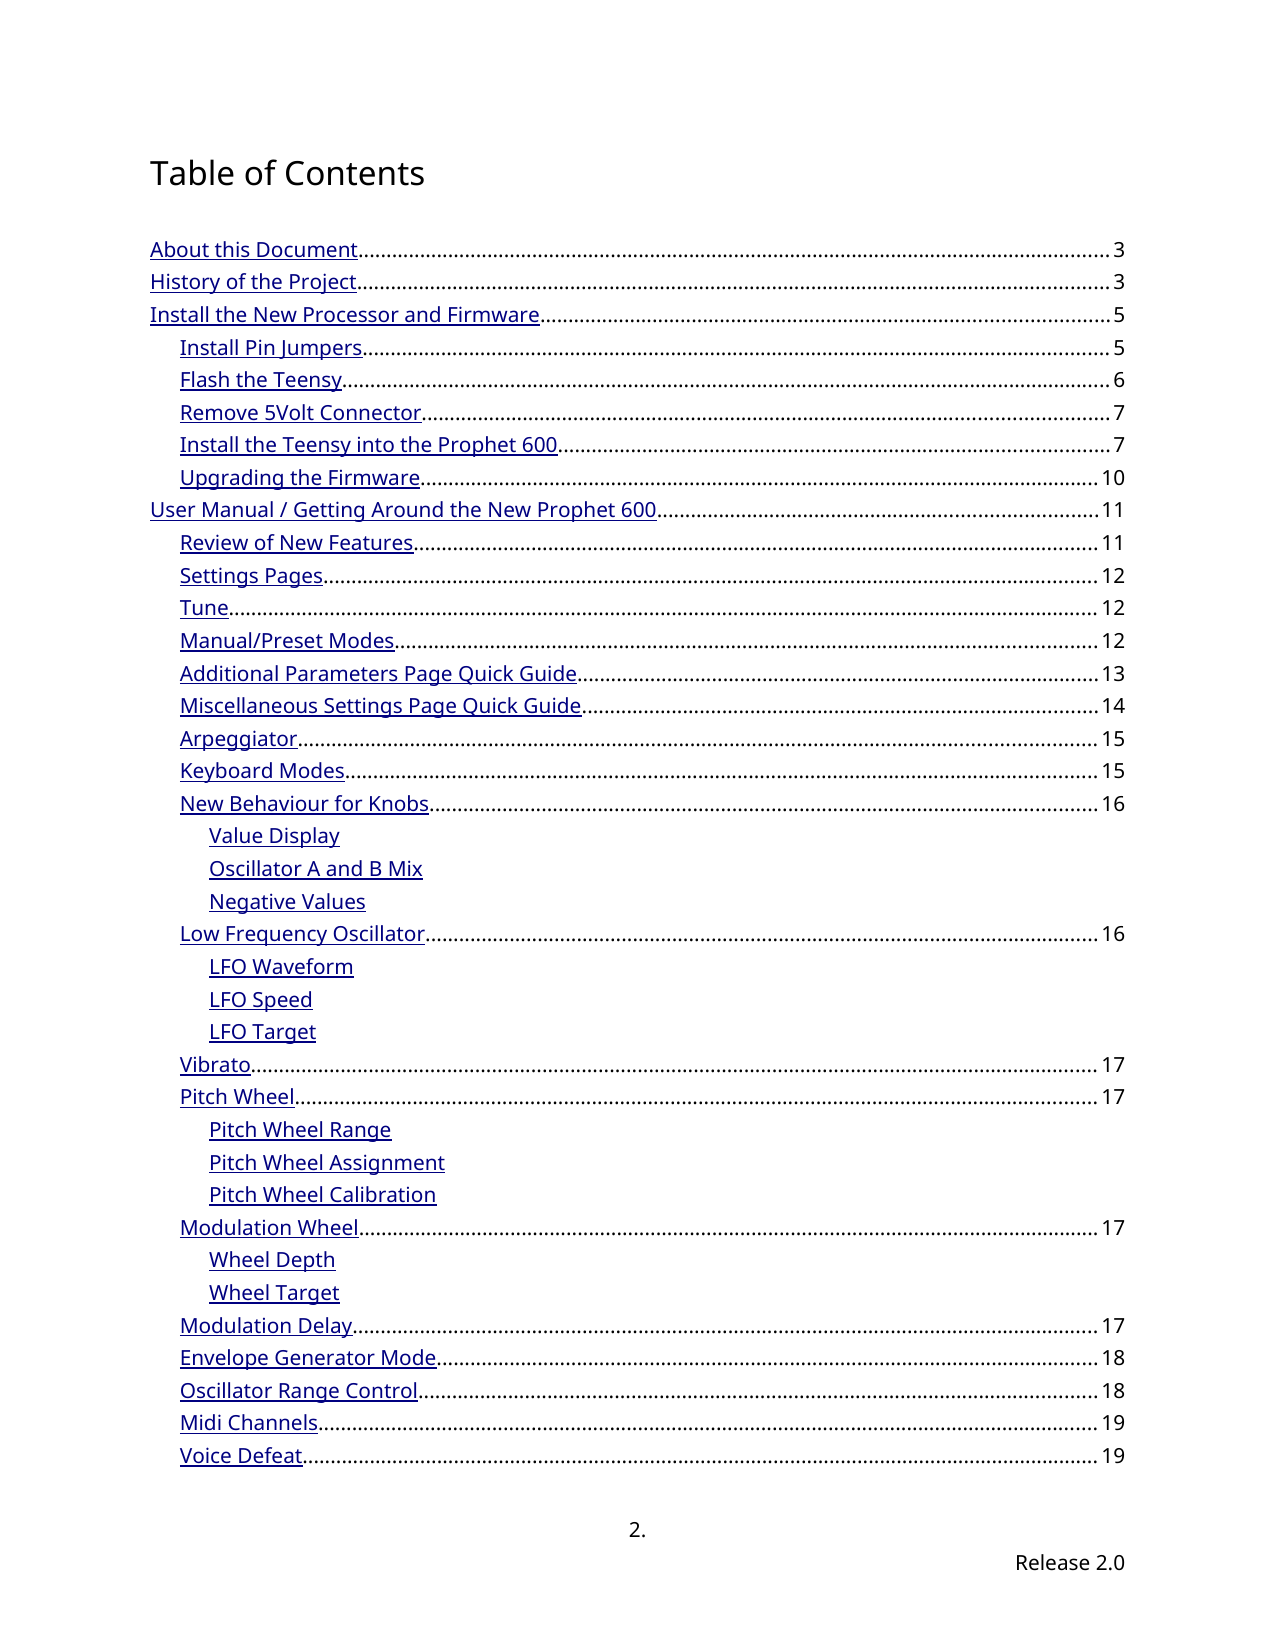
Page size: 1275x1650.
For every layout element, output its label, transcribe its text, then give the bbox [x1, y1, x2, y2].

text Manual/Preset Modes 12 [179, 626, 1125, 654]
text LFO Speed [209, 985, 1125, 1013]
text Remove 5Volt Connector 7 [179, 398, 1125, 426]
text Envelope Generator Mode 18 [179, 1343, 1125, 1372]
text Midi Channels 19 [179, 1408, 1125, 1437]
text Table of Contents [150, 150, 1125, 195]
text Wheel Depth [209, 1246, 1125, 1274]
text Modulation Wheel 17 [179, 1213, 1125, 1241]
text Install the New Processor and Firmware 5 [150, 300, 1125, 328]
text Flash the Teensy 6 [179, 365, 1125, 394]
text LFO Waveform [209, 952, 1125, 981]
text Review of New Features 11 [179, 528, 1125, 557]
text Pitch Wheel 17 [179, 1082, 1125, 1111]
text Additional Parameters Page Quick Guide 13 [179, 659, 1125, 687]
text Voice Defeat 19 [179, 1441, 1125, 1469]
text Pitch Wheel Range [209, 1115, 1125, 1143]
text New Behaviour for Knobs 16 [179, 789, 1125, 817]
text Vibrato 17 [179, 1050, 1125, 1078]
text Settings Pages 12 [179, 561, 1125, 589]
text Install Pin Jumpers 5 [179, 333, 1125, 361]
text Modulation Delay 17 [179, 1311, 1125, 1339]
text Oscillator A and B Mix [209, 854, 1125, 883]
text Wheel Target [209, 1278, 1125, 1307]
text Oscillator Range Control 18 [179, 1376, 1125, 1404]
text User Manual / Getting Around the New Prophet 600 11 [150, 496, 1125, 524]
text Pitch Wheel Assignment [209, 1148, 1125, 1176]
text LFO Target [209, 1017, 1125, 1046]
text Low Frequency Oscillator 16 [179, 919, 1125, 948]
text Pitch Wheel Calibration [209, 1180, 1125, 1209]
text Arpeggiator 15 [179, 724, 1125, 752]
text Negative Values [209, 887, 1125, 915]
text About this Document 3 [150, 235, 1125, 263]
text Install the Teensy into the Prophet 600 7 [179, 430, 1125, 459]
text Keyboard Modes 15 [179, 756, 1125, 785]
text Miscellaneous Settings Page Quick Guide 14 [179, 691, 1125, 720]
text Value Display [209, 822, 1125, 850]
text History of the Project 3 [150, 267, 1125, 296]
text Upgrading the Firmware 10 [179, 463, 1125, 491]
text Tune 12 [179, 593, 1125, 622]
